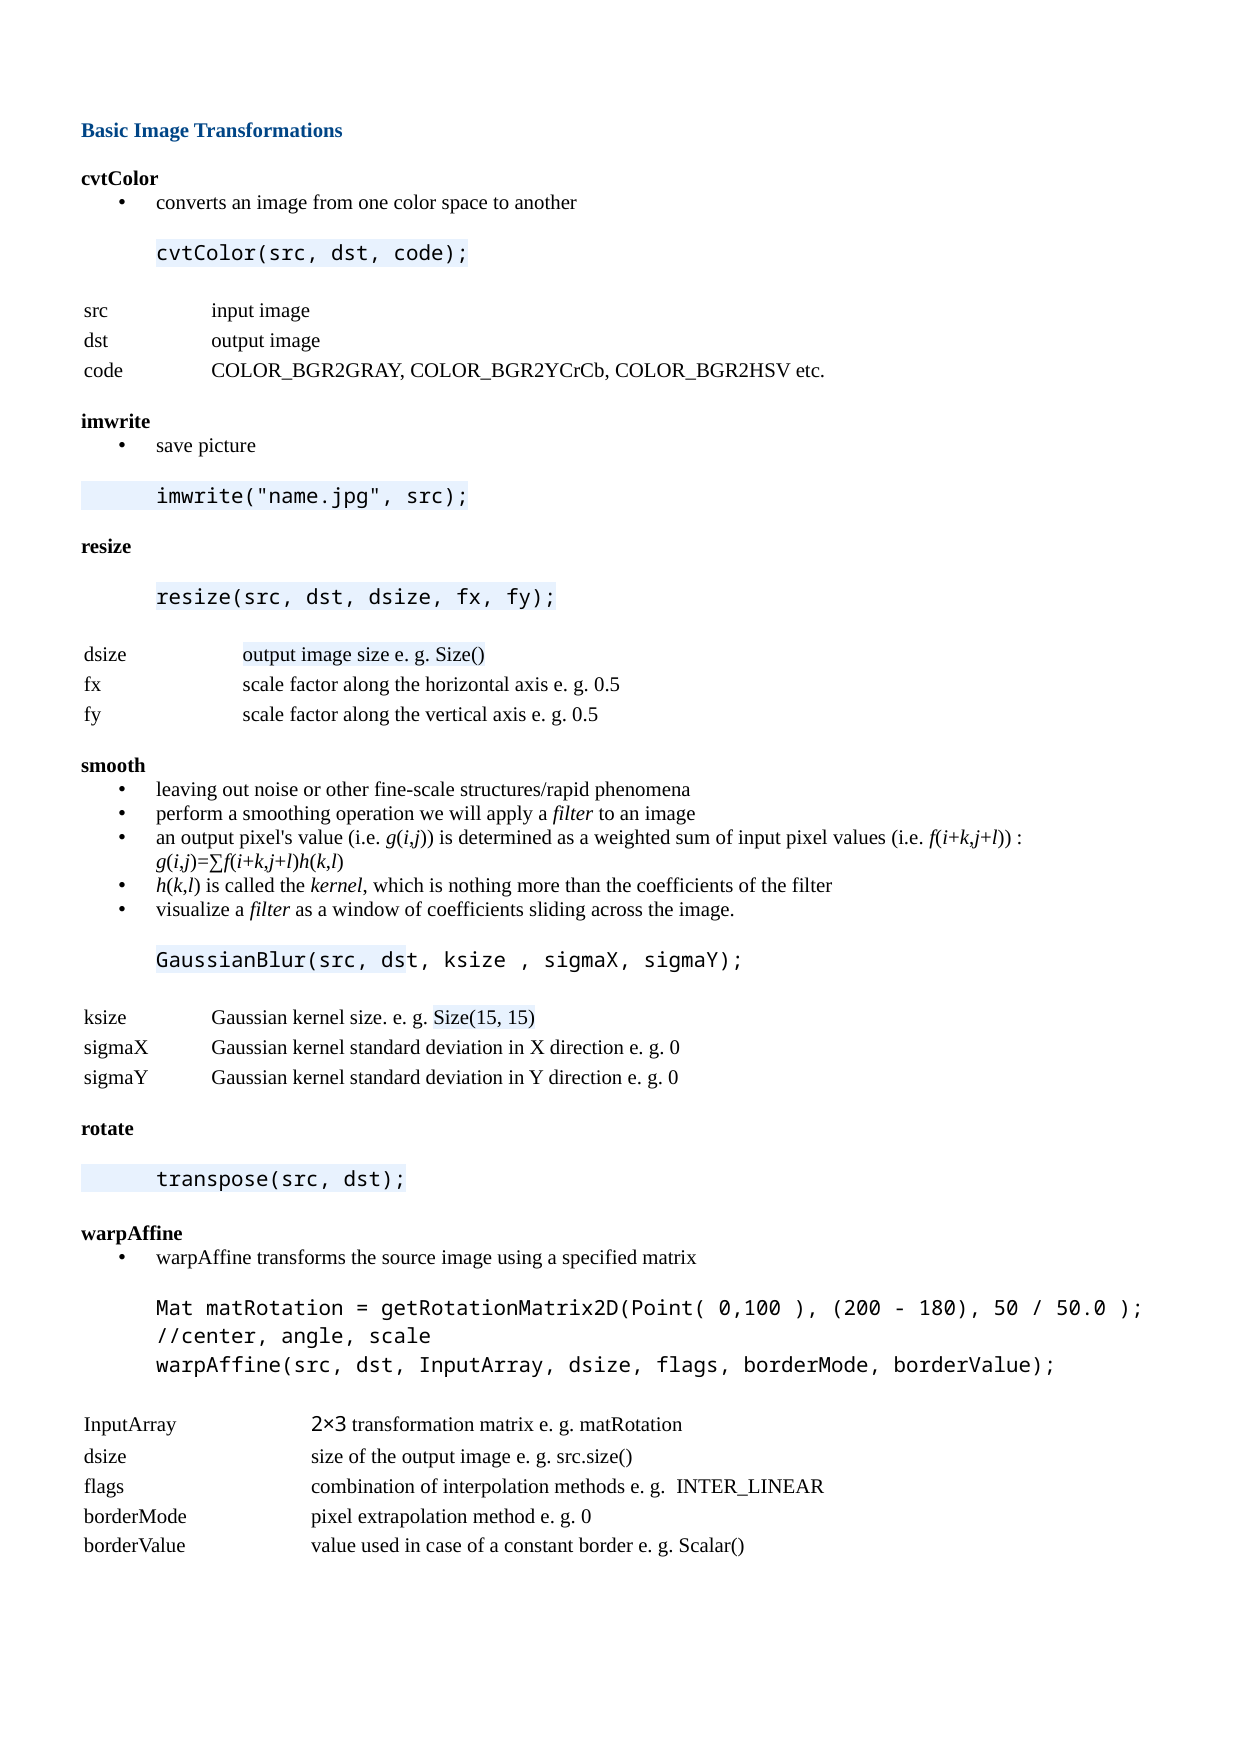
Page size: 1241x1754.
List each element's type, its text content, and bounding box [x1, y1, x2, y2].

table_header input image [208, 295, 1150, 325]
table_cell dst [81, 325, 208, 355]
table_cell sigmaX [81, 1032, 208, 1062]
list leaving out noise or other fine-scale structures/rapid phenomena [118, 777, 1191, 801]
text warpAffine(src, dst, InputArray, dsize, flags, borderMode, borderValue); [81, 1350, 1191, 1378]
table_cell pixel extrapolation method e. g. 0 [308, 1501, 1191, 1531]
table_cell fy [81, 699, 239, 728]
text Mat matRotation = getRotationMatrix2D(Point( 0,100 ), (200 - 180), 50 / 50.0 ); //center, angle, scale [81, 1293, 1191, 1350]
table_cell borderMode [81, 1501, 308, 1531]
text rotate [81, 1116, 1191, 1140]
text Basic Image Transformations [81, 118, 1191, 142]
table_cell Gaussian kernel standard deviation in X direction e. g. 0 [208, 1032, 1152, 1062]
text smooth [81, 752, 1191, 777]
table_cell sigmaY [81, 1062, 208, 1092]
table_cell scale factor along the vertical axis e. g. 0.5 [240, 699, 1150, 728]
table_cell size of the output image e. g. src.size() [308, 1441, 1191, 1471]
text resize [81, 534, 1191, 558]
table_cell scale factor along the horizontal axis e. g. 0.5 [240, 669, 1150, 698]
table_header InputArray [81, 1407, 308, 1441]
text imwrite("name.jpg", src); [81, 481, 1191, 510]
table_header src [81, 295, 208, 325]
text cvtColor [81, 166, 1191, 190]
table_header code [81, 355, 208, 385]
table_cell output image [208, 325, 1150, 355]
list h(k,l) is called the kernel, which is nothing more than the coefficients of the filter [118, 873, 1191, 897]
table_cell fx [81, 669, 239, 698]
table_cell borderValue [81, 1531, 308, 1560]
list perform a smoothing operation we will apply a filter to an image [118, 801, 1191, 825]
table_header dsize [81, 639, 239, 669]
list an output pixel's value (i.e. g(i,j)) is determined as a weighted sum of input pixel values (i.e. f(i+k,j+l)) : g(i,j)=∑f(i+k,j+l)h(k,l) [118, 825, 1191, 873]
text resize(src, dst, dsize, fx, fy); [81, 582, 1191, 610]
text transpose(src, dst); [81, 1164, 1191, 1192]
table_cell Gaussian kernel standard deviation in Y direction e. g. 0 [208, 1062, 1152, 1092]
list visualize a filter as a window of coefficients sliding across the image. [118, 897, 1191, 921]
text cvtColor(src, dst, code); [81, 238, 1191, 267]
table_cell dsize [81, 1441, 308, 1471]
table_header ksize [81, 1002, 208, 1032]
table_header output image size e. g. Size() [240, 639, 1150, 669]
text GaussianBlur(src, dst, ksize , sigmaX, sigmaY); [81, 945, 1191, 973]
text warpAffine [81, 1221, 1191, 1245]
table_header COLOR_BGR2GRAY, COLOR_BGR2YCrCb, COLOR_BGR2HSV etc. [208, 355, 1150, 385]
list save picture [118, 433, 1191, 457]
list converts an image from one color space to another [118, 190, 1191, 214]
table_header Gaussian kernel size. e. g. Size(15, 15) [208, 1002, 1152, 1032]
table_header 2×3 transformation matrix e. g. matRotation [308, 1407, 1191, 1441]
table_cell value used in case of a constant border e. g. Scalar() [308, 1531, 1191, 1560]
table_cell combination of interpolation methods e. g. INTER_LINEAR [308, 1471, 1191, 1501]
text imwrite [81, 409, 1191, 433]
list warpAffine transforms the source image using a specified matrix [118, 1245, 1191, 1269]
table_cell flags [81, 1471, 308, 1501]
